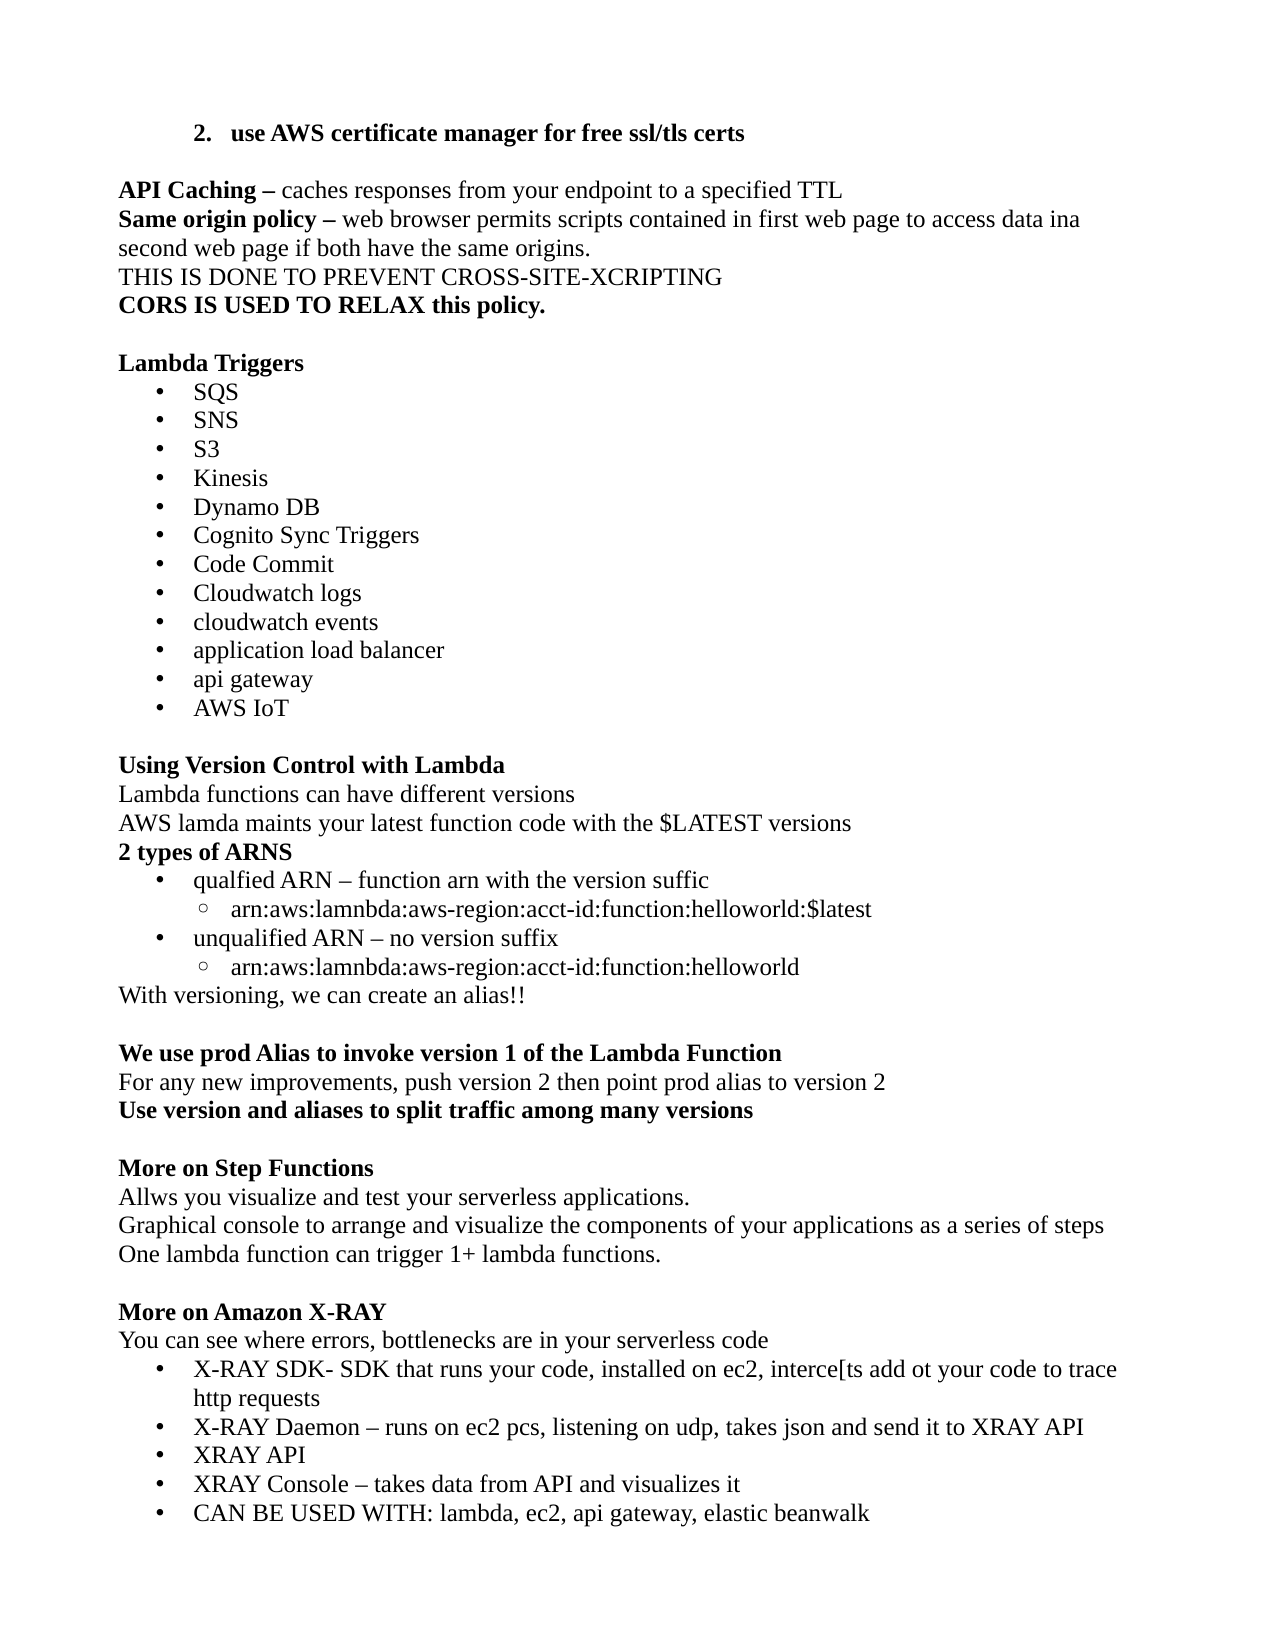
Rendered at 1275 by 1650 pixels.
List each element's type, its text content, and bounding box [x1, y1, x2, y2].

list api gateway [156, 664, 1157, 693]
list AWS IoT [156, 693, 1157, 722]
text We use prod Alias to invoke version 1 of the Lambda Function [118, 1038, 1157, 1067]
text More on Step Functions [118, 1153, 1157, 1182]
list Code Commit [156, 549, 1157, 578]
text Lambda Triggers [118, 348, 1157, 377]
text Using Version Control with Lambda [118, 751, 1157, 779]
text One lambda function can trigger 1+ lambda functions. [118, 1239, 1157, 1268]
list X-RAY SDK- SDK that runs your code, installed on ec2, interce[ts add ot your code to trace http requests [156, 1354, 1157, 1412]
text AWS lamda maints your latest function code with the $LATEST versions [118, 808, 1157, 837]
text API Caching – caches responses from your endpoint to a specified TTL [118, 176, 1157, 204]
list X-RAY Daemon – runs on ec2 pcs, listening on udp, takes json and send it to XRAY API [156, 1412, 1157, 1441]
text Lambda functions can have different versions [118, 779, 1157, 808]
text You can see where errors, bottlenecks are in your serverless code [118, 1326, 1157, 1354]
text With versioning, we can create an alias!! [118, 981, 1157, 1009]
list CAN BE USED WITH: lambda, ec2, api gateway, elastic beanwalk [156, 1498, 1157, 1527]
list SNS [156, 406, 1157, 434]
list arn:aws:lamnbda:aws-region:acct-id:function:helloworld:$latest [193, 894, 1157, 923]
text CORS IS USED TO RELAX this policy. [118, 291, 1157, 319]
list XRAY API [156, 1441, 1157, 1469]
list Dynamo DB [156, 492, 1157, 521]
list SQS [156, 377, 1157, 406]
list arn:aws:lamnbda:aws-region:acct-id:function:helloworld [193, 952, 1157, 981]
text Use version and aliases to split traffic among many versions [118, 1096, 1157, 1124]
text For any new improvements, push version 2 then point prod alias to version 2 [118, 1067, 1157, 1096]
text Graphical console to arrange and visualize the components of your applications as a series of steps [118, 1211, 1157, 1239]
list cloudwatch events [156, 607, 1157, 636]
list use AWS certificate manager for free ssl/tls certs [193, 118, 1157, 147]
text 2 types of ARNS [118, 837, 1157, 866]
list Kinesis [156, 463, 1157, 492]
list Cognito Sync Triggers [156, 521, 1157, 549]
list XRAY Console – takes data from API and visualizes it [156, 1469, 1157, 1498]
list S3 [156, 434, 1157, 463]
text THIS IS DONE TO PREVENT CROSS-SITE-XCRIPTING [118, 262, 1157, 291]
list application load balancer [156, 636, 1157, 664]
list Cloudwatch logs [156, 578, 1157, 607]
list unqualified ARN – no version suffix [156, 923, 1157, 952]
list qualfied ARN – function arn with the version suffic [156, 866, 1157, 894]
text Same origin policy – web browser permits scripts contained in first web page to access data ina second web page if both have the same origins. [118, 204, 1157, 262]
text Allws you visualize and test your serverless applications. [118, 1182, 1157, 1211]
text More on Amazon X-RAY [118, 1297, 1157, 1326]
